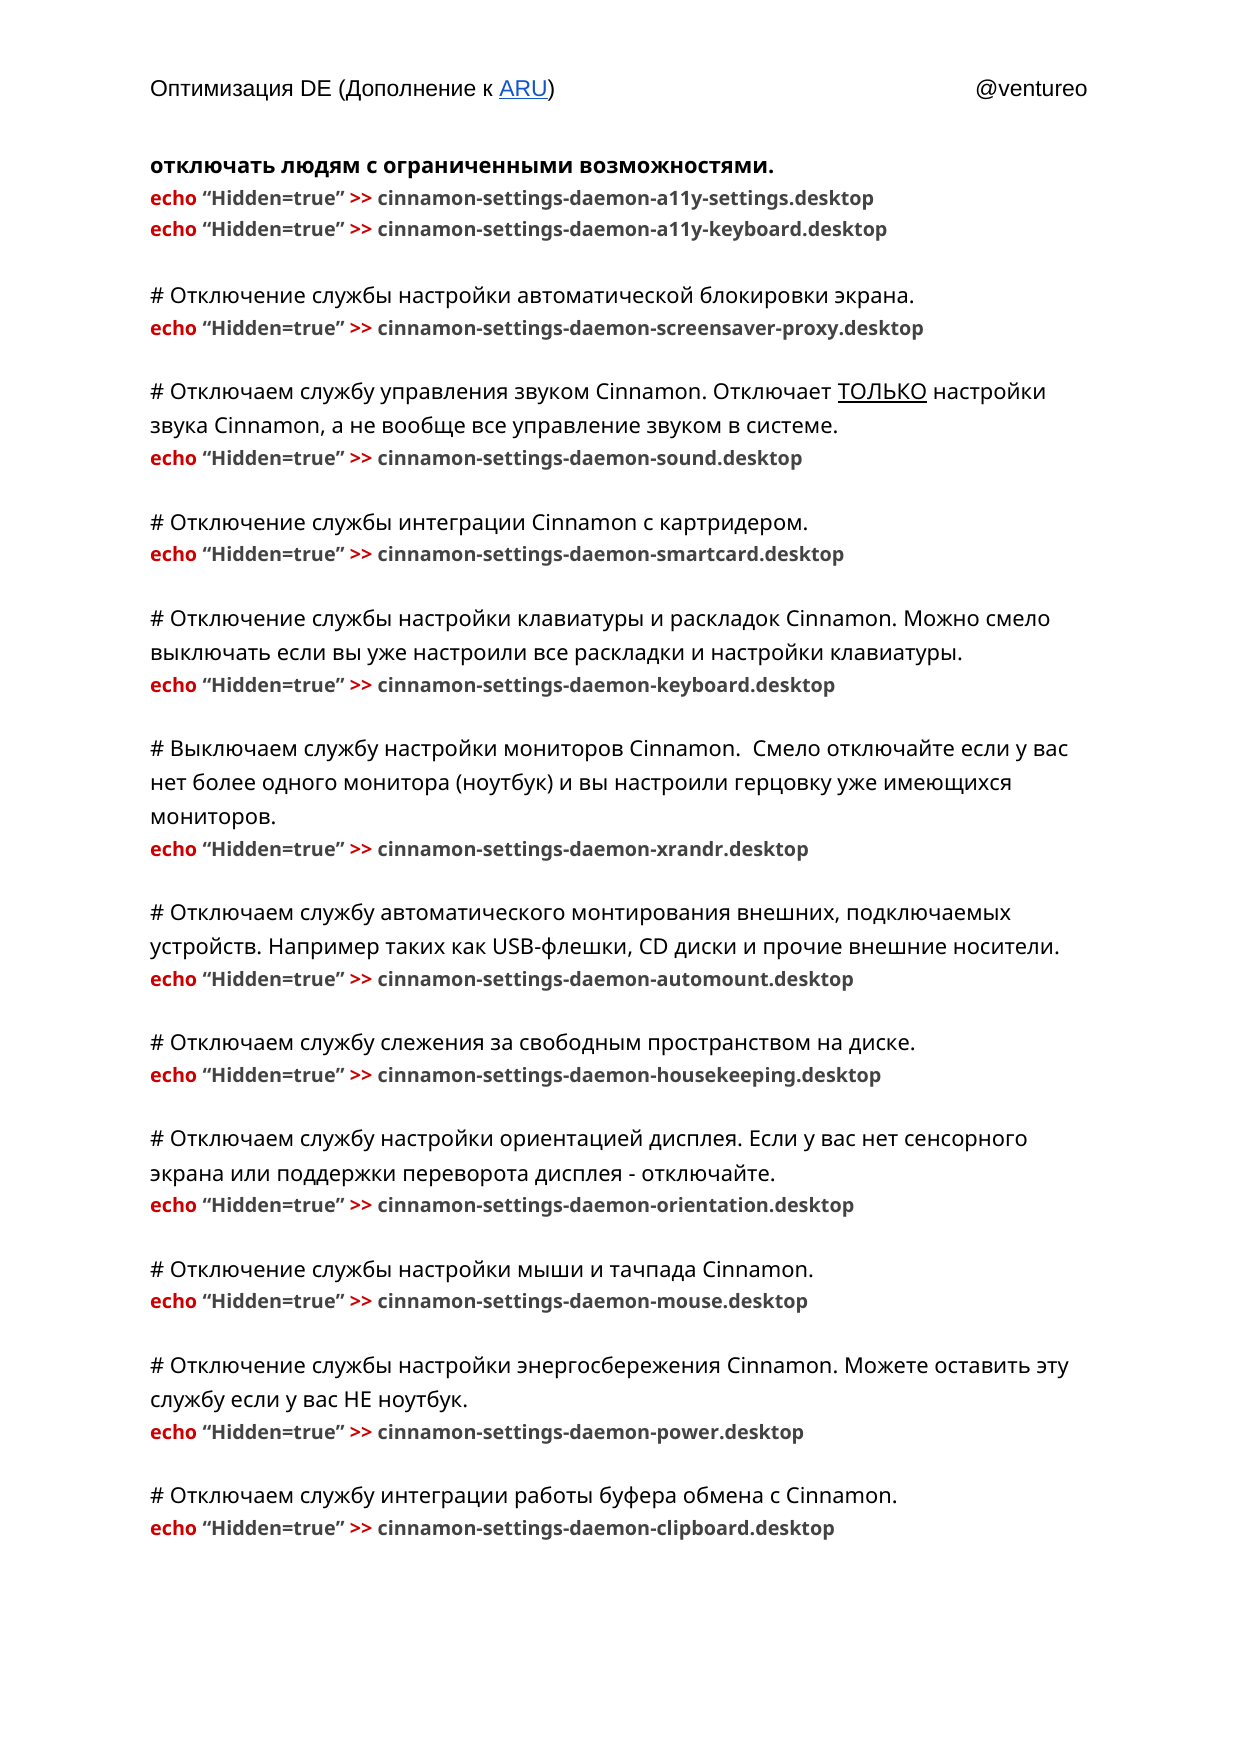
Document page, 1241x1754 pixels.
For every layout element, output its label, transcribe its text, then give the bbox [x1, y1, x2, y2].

text # Отключение службы настройки энергосбережения Cinnamon. Можете оставить эту службу если у вас НЕ ноутбук. [150, 1349, 1090, 1413]
text # Отключение службы настройки клавиатуры и раскладок Cinnamon. Можно смело выключать если вы уже настроили все раскладки и настройки клавиатуры. [150, 602, 1090, 666]
text # Отключение службы настройки автоматической блокировки экрана. [150, 280, 1090, 310]
text # Отключаем службу автоматического монтирования внешних, подключаемых устройств. Например таких как USB-флешки, CD диски и прочие внешние носители. [150, 897, 1090, 961]
text # Отключаем службу управления звуком Cinnamon. Отключает ТОЛЬКО настройки звука Cinnamon, а не вообще все управление звуком в системе. [150, 376, 1090, 440]
text echo “Hidden=true” >> cinnamon-settings-daemon-housekeeping.desktop [150, 1061, 1090, 1088]
text # Отключаем службу настройки ориентацией дисплея. Если у вас нет сенсорного экрана или поддержки переворота дисплея - отключайте. [150, 1123, 1090, 1187]
text echo “Hidden=true” >> cinnamon-settings-daemon-sound.desktop [150, 444, 1090, 472]
text echo “Hidden=true” >> cinnamon-settings-daemon-power.desktop [150, 1418, 1090, 1445]
text echo “Hidden=true” >> cinnamon-settings-daemon-a11y-keyboard.desktop [150, 215, 1090, 242]
text echo “Hidden=true” >> cinnamon-settings-daemon-xrandr.desktop [150, 835, 1090, 862]
text # Выключаем службу настройки мониторов Cinnamon. Смело отключайте если у вас нет более одного монитора (ноутбук) и вы настроили герцовку уже имеющихся мониторов. [150, 733, 1090, 831]
text echo “Hidden=true” >> cinnamon-settings-daemon-smartcard.desktop [150, 541, 1090, 568]
text # Отключение службы интеграции Cinnamon с картридером. [150, 506, 1090, 536]
text echo “Hidden=true” >> cinnamon-settings-daemon-screensaver-proxy.desktop [150, 314, 1090, 341]
text echo “Hidden=true” >> cinnamon-settings-daemon-clipboard.desktop [150, 1514, 1090, 1541]
text # Отключение службы настройки мыши и тачпада Cinnamon. [150, 1253, 1090, 1283]
text echo “Hidden=true” >> cinnamon-settings-daemon-keyboard.desktop [150, 671, 1090, 698]
text echo “Hidden=true” >> cinnamon-settings-daemon-mouse.desktop [150, 1288, 1090, 1315]
text echo “Hidden=true” >> cinnamon-settings-daemon-orientation.desktop [150, 1192, 1090, 1219]
text # Отключаем службу слежения за свободным пространством на диске. [150, 1027, 1090, 1057]
text отключать людям с ограниченными возможностями. [150, 150, 1090, 180]
text echo “Hidden=true” >> cinnamon-settings-daemon-automount.desktop [150, 965, 1090, 992]
text echo “Hidden=true” >> cinnamon-settings-daemon-a11y-settings.desktop [150, 184, 1090, 211]
text # Отключаем службу интеграции работы буфера обмена c Cinnamon. [150, 1480, 1090, 1509]
